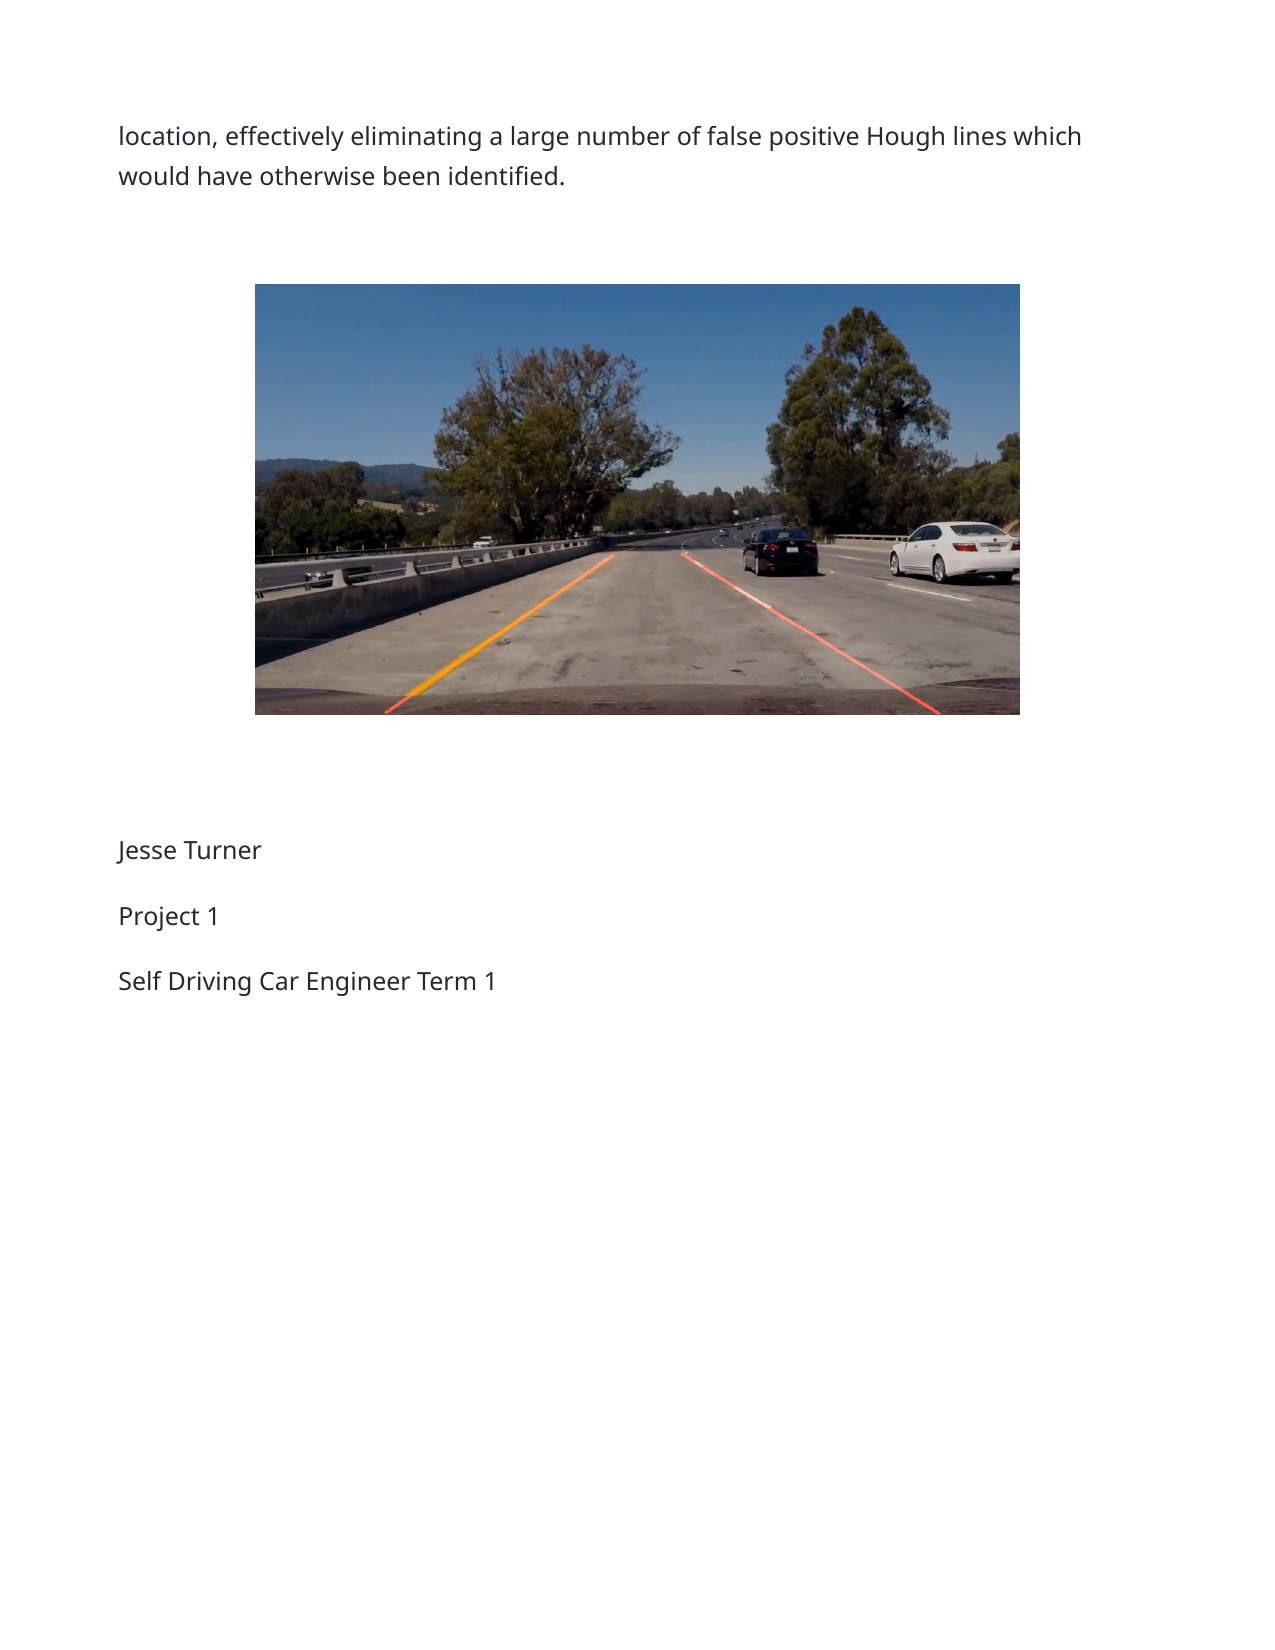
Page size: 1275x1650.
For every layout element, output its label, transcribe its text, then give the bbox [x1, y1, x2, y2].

text Project 1 [118, 898, 1157, 932]
text Self Driving Car Engineer Term 1 [118, 964, 1157, 998]
picture [255, 284, 1020, 715]
text location, effectively eliminating a large number of false positive Hough lines which would have otherwise been identified. [118, 118, 1157, 193]
text Jesse Turner [118, 832, 1157, 866]
